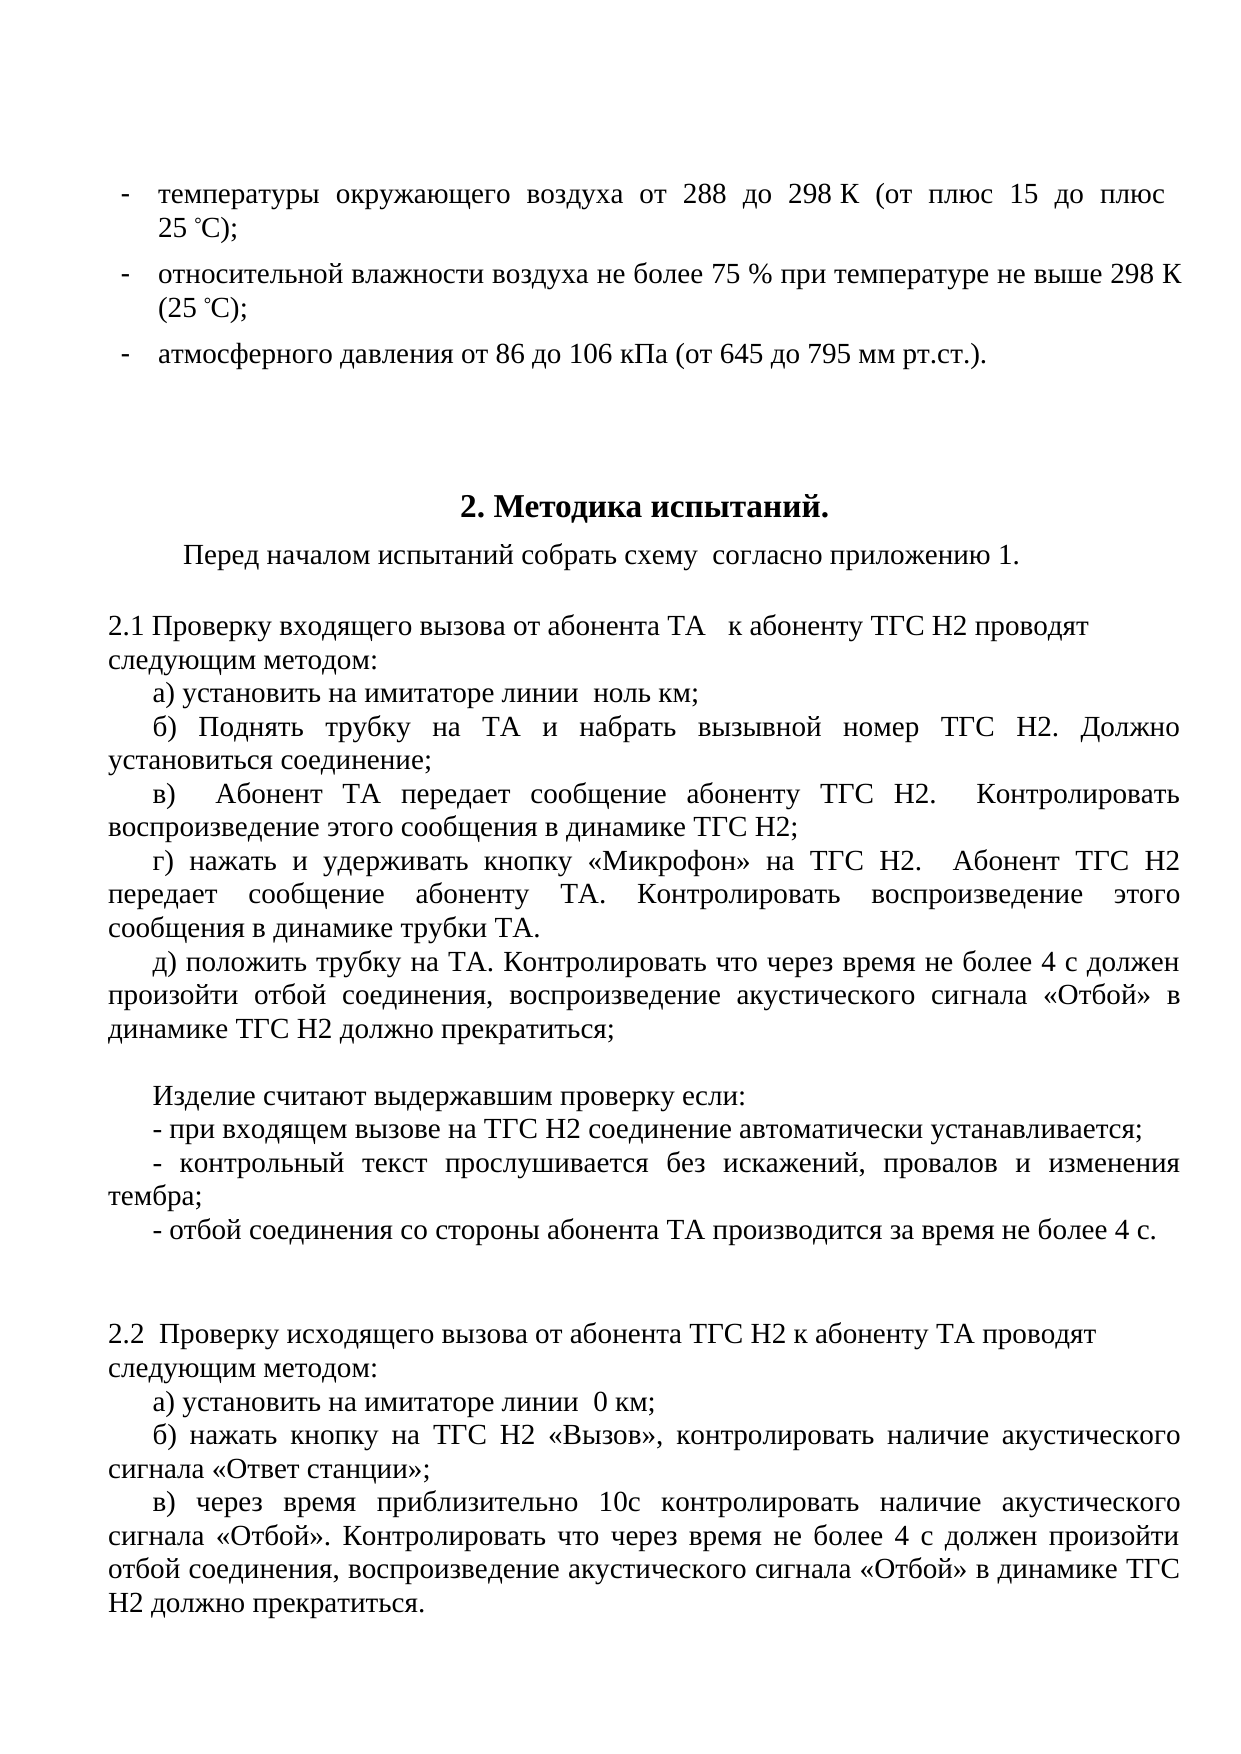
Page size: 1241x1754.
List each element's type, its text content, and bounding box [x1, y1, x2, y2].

text в) Абонент ТА передает сообщение абоненту ТГС Н2. Контролировать воспроизведение этого сообщения в динамике ТГС Н2; [108, 776, 1181, 843]
text Изделие считают выдержавшим проверку если: [108, 1078, 1181, 1111]
text а) установить на имитаторе линии ноль км; [108, 675, 1181, 709]
text г) нажать и удерживать кнопку «Микрофон» на ТГС Н2. Абонент ТГС Н2 передает сообщение абоненту ТА. Контролировать воспроизведение этого сообщения в динамике трубки ТА. [108, 843, 1181, 944]
text Перед началом испытаний собрать схему согласно приложению 1. [108, 537, 1181, 571]
text в) через время приблизительно 10с контролировать наличие акустического сигнала «Отбой». Контролировать что через время не более 4 с должен произойти отбой соединения, воспроизведение акустического сигнала «Отбой» в динамике ТГС Н2 должно прекратиться. [108, 1484, 1181, 1618]
text - при входящем вызове на ТГС Н2 соединение автоматически устанавливается; [108, 1111, 1181, 1145]
text б) нажать кнопку на ТГС Н2 «Вызов», контролировать наличие акустического сигнала «Ответ станции»; [108, 1417, 1181, 1484]
text - отбой соединения со стороны абонента ТА производится за время не более 4 с. [108, 1212, 1181, 1246]
subtitle 2.2 Проверку исходящего вызова от абонента ТГС Н2 к абоненту ТА проводят следующим методом: [108, 1317, 1181, 1384]
subtitle 2.1 Проверку входящего вызова от абонента ТА к абоненту ТГС Н2 проводят следующим методом: [108, 608, 1181, 675]
text а) установить на имитаторе линии 0 км; [108, 1384, 1181, 1417]
list относительной влажности воздуха не более 75 % при температуре не выше 298 К (25 С); [120, 256, 1181, 323]
text б) Поднять трубку на ТА и набрать вызывной номер ТГС Н2. Должно установиться соединение; [108, 709, 1181, 776]
subtitle 2. Методика испытаний. [108, 486, 1181, 525]
text - контрольный текст прослушивается без искажений, провалов и изменения тембра; [108, 1145, 1181, 1212]
text д) положить трубку на ТА. Контролировать что через время не более 4 с должен произойти отбой соединения, воспроизведение акустического сигнала «Отбой» в динамике ТГС Н2 должно прекратиться; [108, 944, 1181, 1044]
list атмосферного давления от 86 до 106 кПа (от 645 до 795 мм рт.ст.). [120, 336, 1181, 369]
list температуры окружающего воздуха от 288 до 298 К (от плюс 15 до плюс 25 С); [120, 176, 1181, 243]
